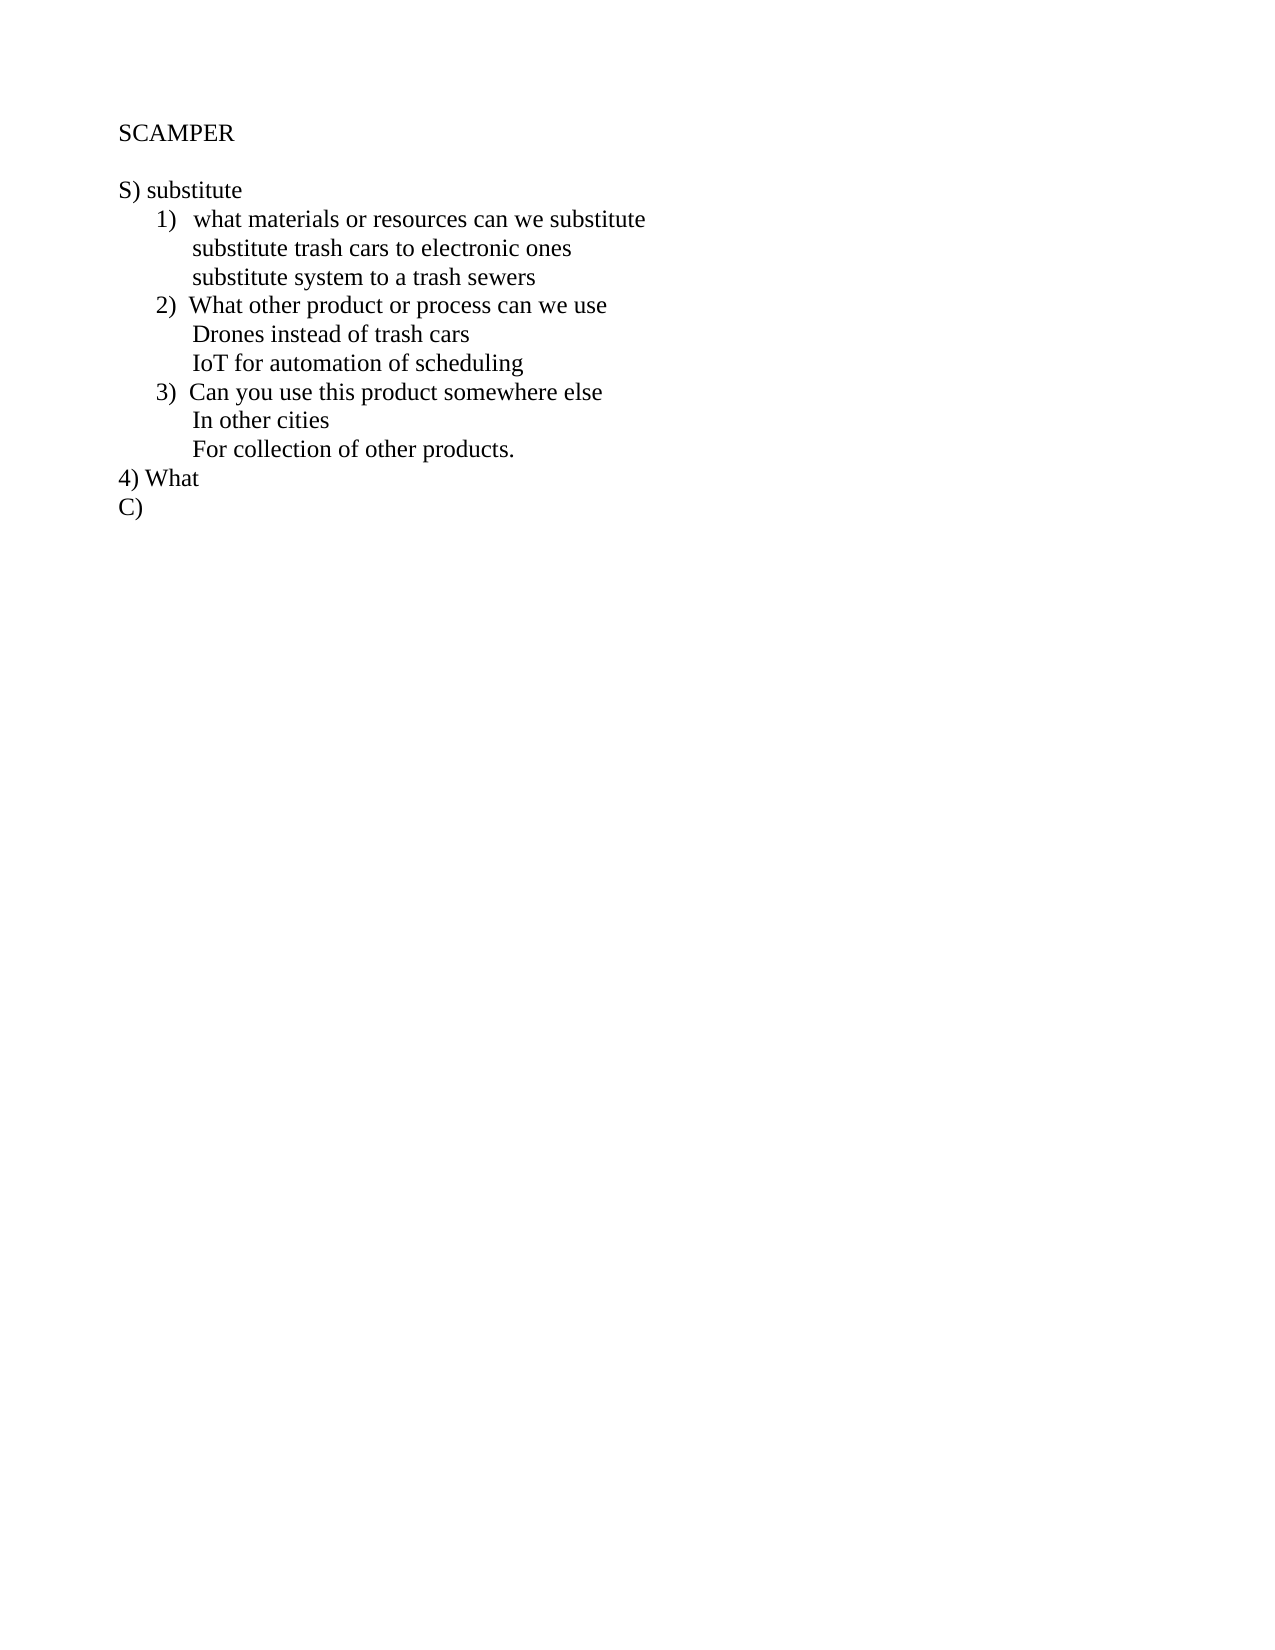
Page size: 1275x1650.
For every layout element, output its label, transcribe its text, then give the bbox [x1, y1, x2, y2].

text 3) Can you use this product somewhere else [118, 377, 1157, 406]
list what materials or resources can we substitute [156, 204, 1157, 233]
text C) [118, 492, 1157, 521]
text 4) What [118, 463, 1157, 492]
text SCAMPER [118, 118, 1157, 147]
text substitute trash cars to electronic ones [118, 233, 1157, 262]
text substitute system to a trash sewers [118, 262, 1157, 291]
text In other cities [118, 406, 1157, 434]
text IoT for automation of scheduling [118, 348, 1157, 377]
text S) substitute [118, 176, 1157, 204]
text Drones instead of trash cars [118, 319, 1157, 348]
text 2) What other product or process can we use [118, 291, 1157, 319]
text For collection of other products. [118, 434, 1157, 463]
